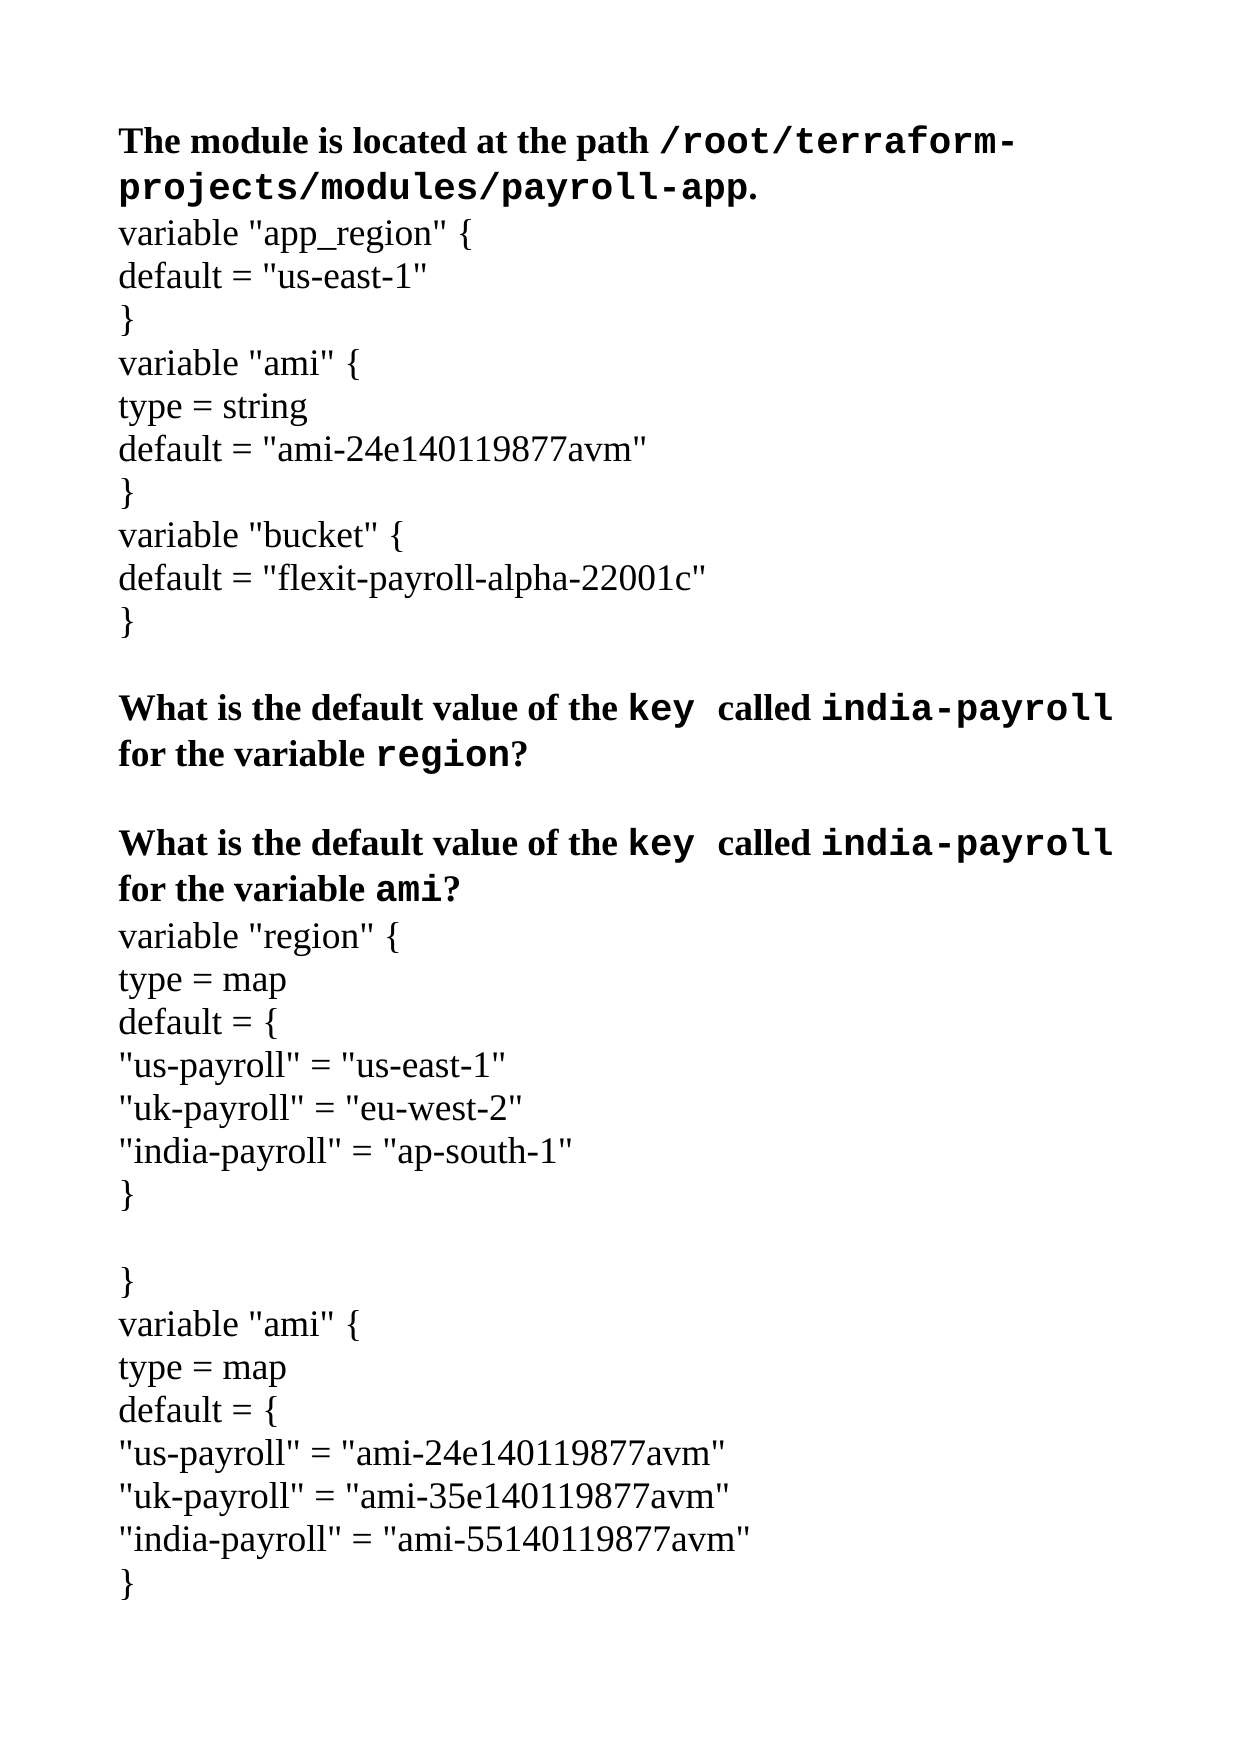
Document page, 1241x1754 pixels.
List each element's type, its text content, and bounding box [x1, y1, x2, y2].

text "india-payroll" = "ap-south-1" [118, 1129, 1122, 1172]
text type = map [118, 1344, 1122, 1387]
text "us-payroll" = "ami-24e140119877avm" [118, 1431, 1122, 1474]
text } [118, 297, 1122, 340]
text The module is located at the path /root/terraform-projects/modules/payroll-app. [118, 118, 1122, 211]
text variable "bucket" { [118, 512, 1122, 556]
text } [118, 1258, 1122, 1301]
text } [118, 1560, 1122, 1603]
text default = { [118, 999, 1122, 1042]
text default = "us-east-1" [118, 254, 1122, 297]
text variable "region" { [118, 913, 1122, 956]
text variable "app_region" { [118, 211, 1122, 254]
text default = { [118, 1387, 1122, 1431]
text What is the default value of the key called india-payroll for the variable ami? [118, 821, 1122, 913]
text "us-payroll" = "us-east-1" [118, 1042, 1122, 1086]
text default = "ami-24e140119877avm" [118, 426, 1122, 469]
text type = map [118, 956, 1122, 999]
text "india-payroll" = "ami-55140119877avm" [118, 1517, 1122, 1560]
text "uk-payroll" = "eu-west-2" [118, 1086, 1122, 1129]
text } [118, 1172, 1122, 1215]
text What is the default value of the key called india-payroll for the variable region? [118, 685, 1122, 777]
text } [118, 599, 1122, 642]
text variable "ami" { [118, 340, 1122, 383]
text default = "flexit-payroll-alpha-22001c" [118, 556, 1122, 599]
text variable "ami" { [118, 1301, 1122, 1344]
text "uk-payroll" = "ami-35e140119877avm" [118, 1474, 1122, 1517]
text type = string [118, 383, 1122, 426]
text } [118, 469, 1122, 512]
